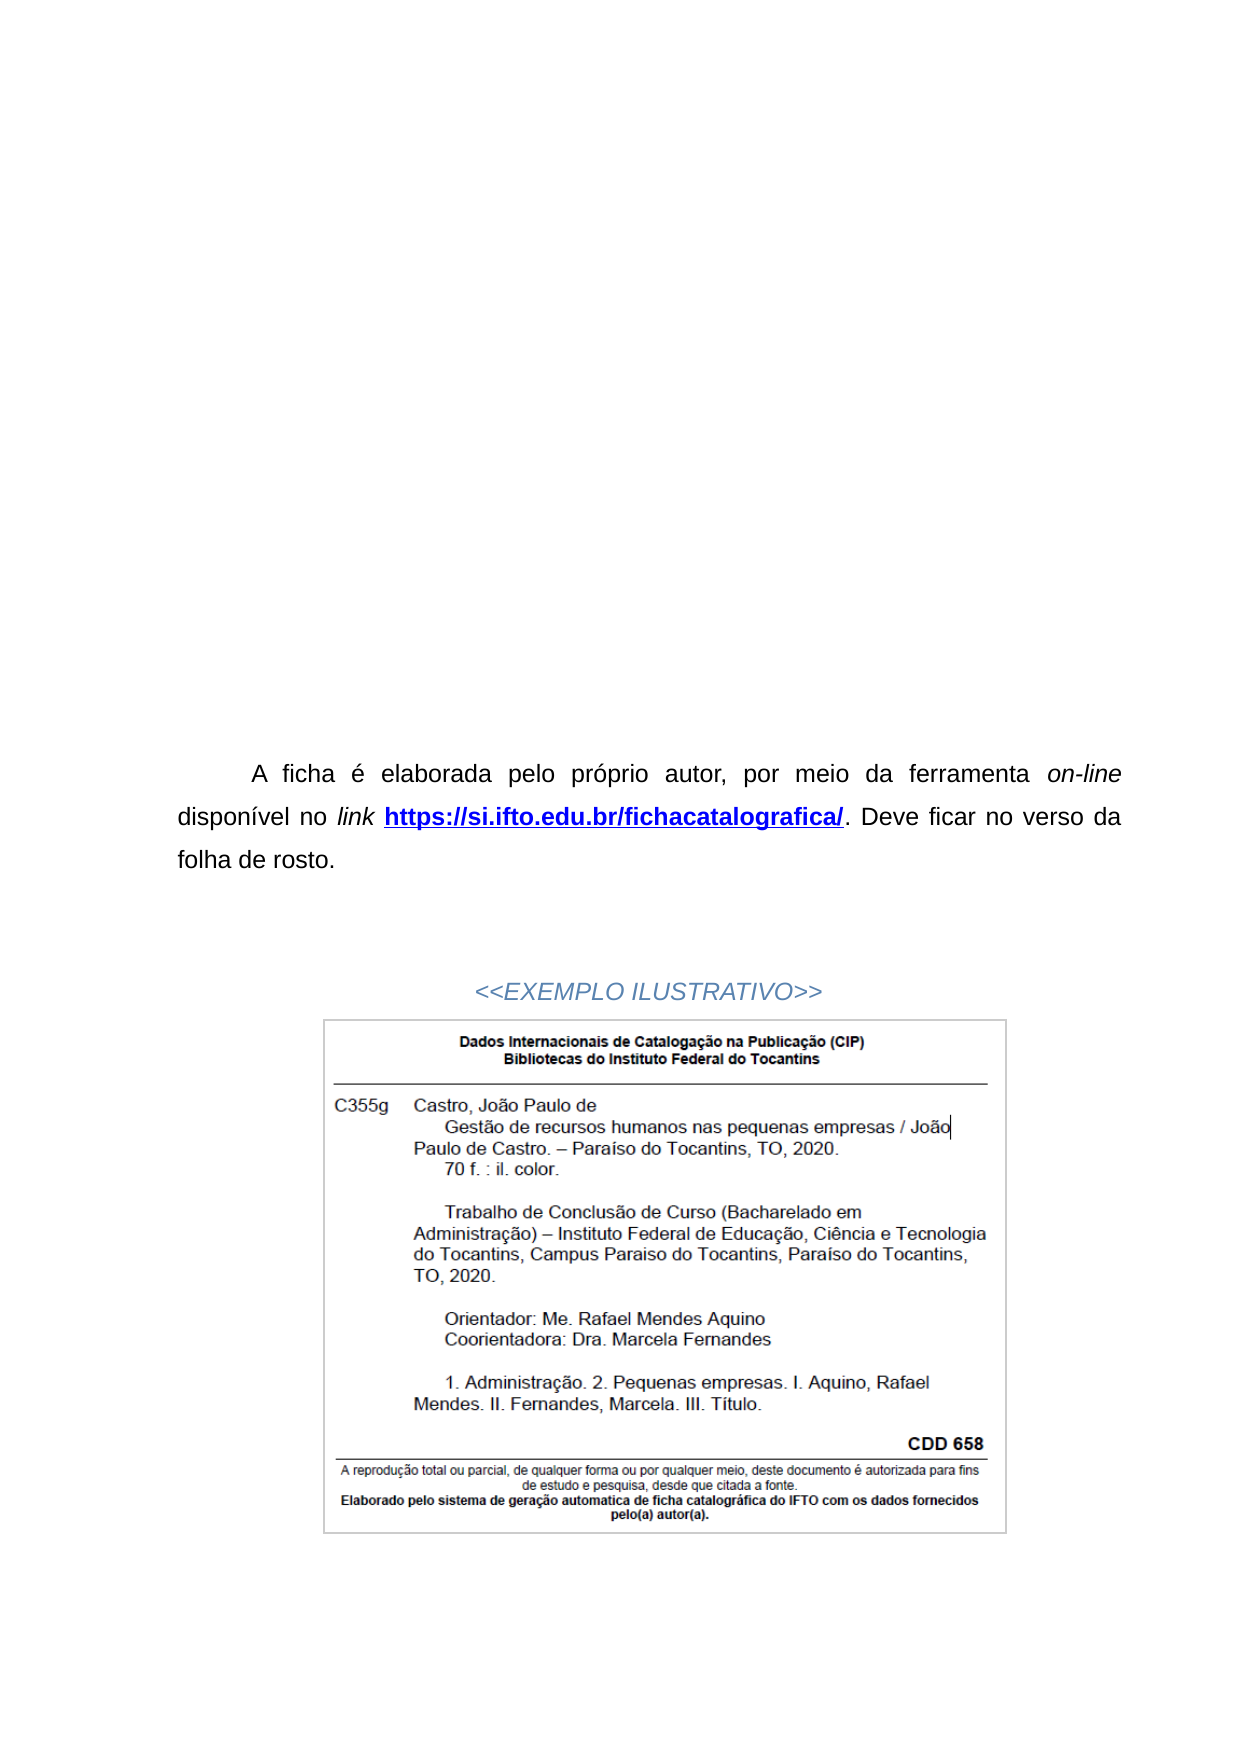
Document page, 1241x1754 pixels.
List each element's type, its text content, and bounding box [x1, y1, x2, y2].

picture [325, 1021, 1005, 1532]
text <<Exemplo ilustrativo>> [177, 977, 1122, 1005]
subtitle A ficha é elaborada pelo próprio autor, por meio da ferramenta on-line disponível no link https://si.ifto.edu.br/fichacatalografica/. Deve ficar no verso da folha de rosto. [177, 759, 1122, 874]
